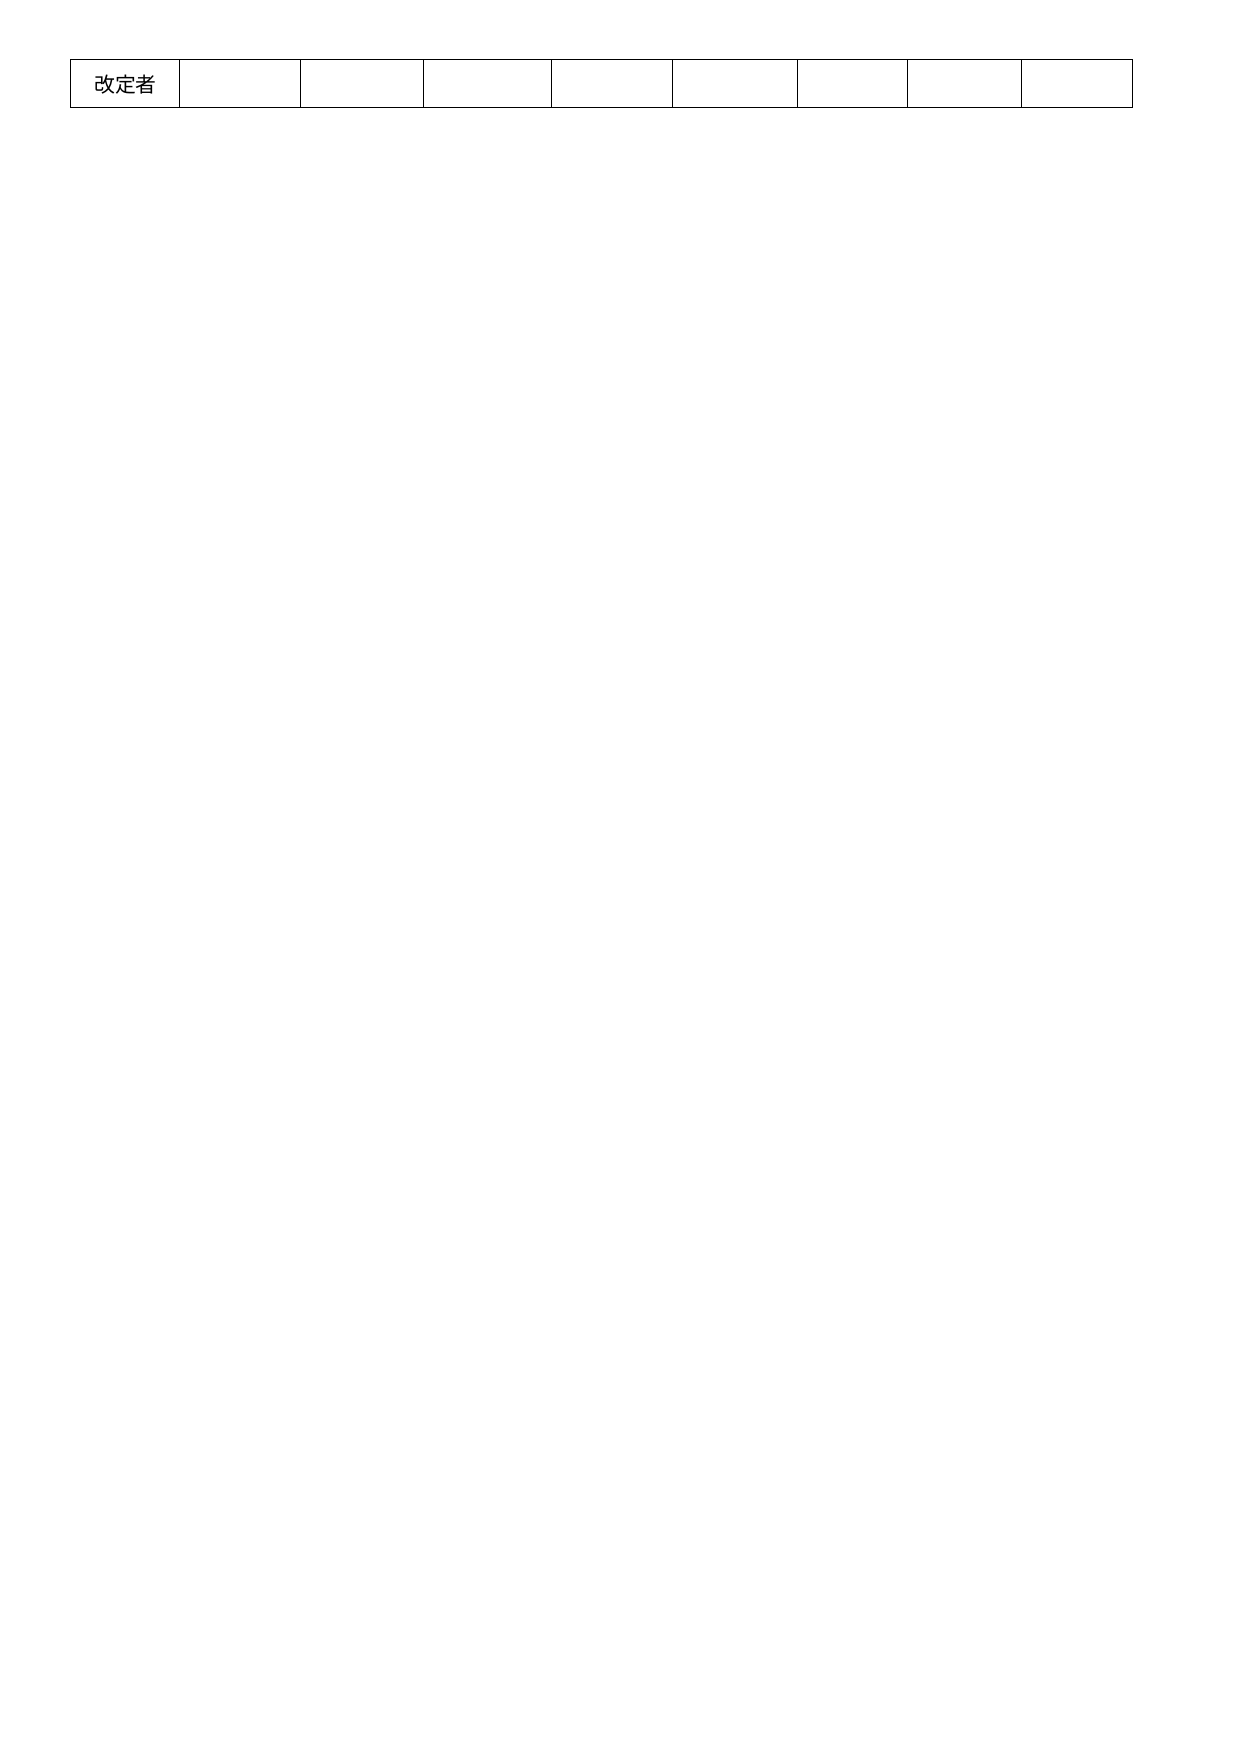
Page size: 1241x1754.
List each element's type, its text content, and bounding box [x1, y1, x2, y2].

table_cell [301, 60, 423, 107]
table_cell [180, 60, 300, 107]
table_cell [552, 60, 672, 107]
table_cell [798, 60, 907, 107]
table_cell [424, 60, 551, 107]
table_cell 改定者 [71, 60, 179, 107]
table_cell [1022, 60, 1132, 107]
table_cell [908, 60, 1021, 107]
table_cell [673, 60, 797, 107]
